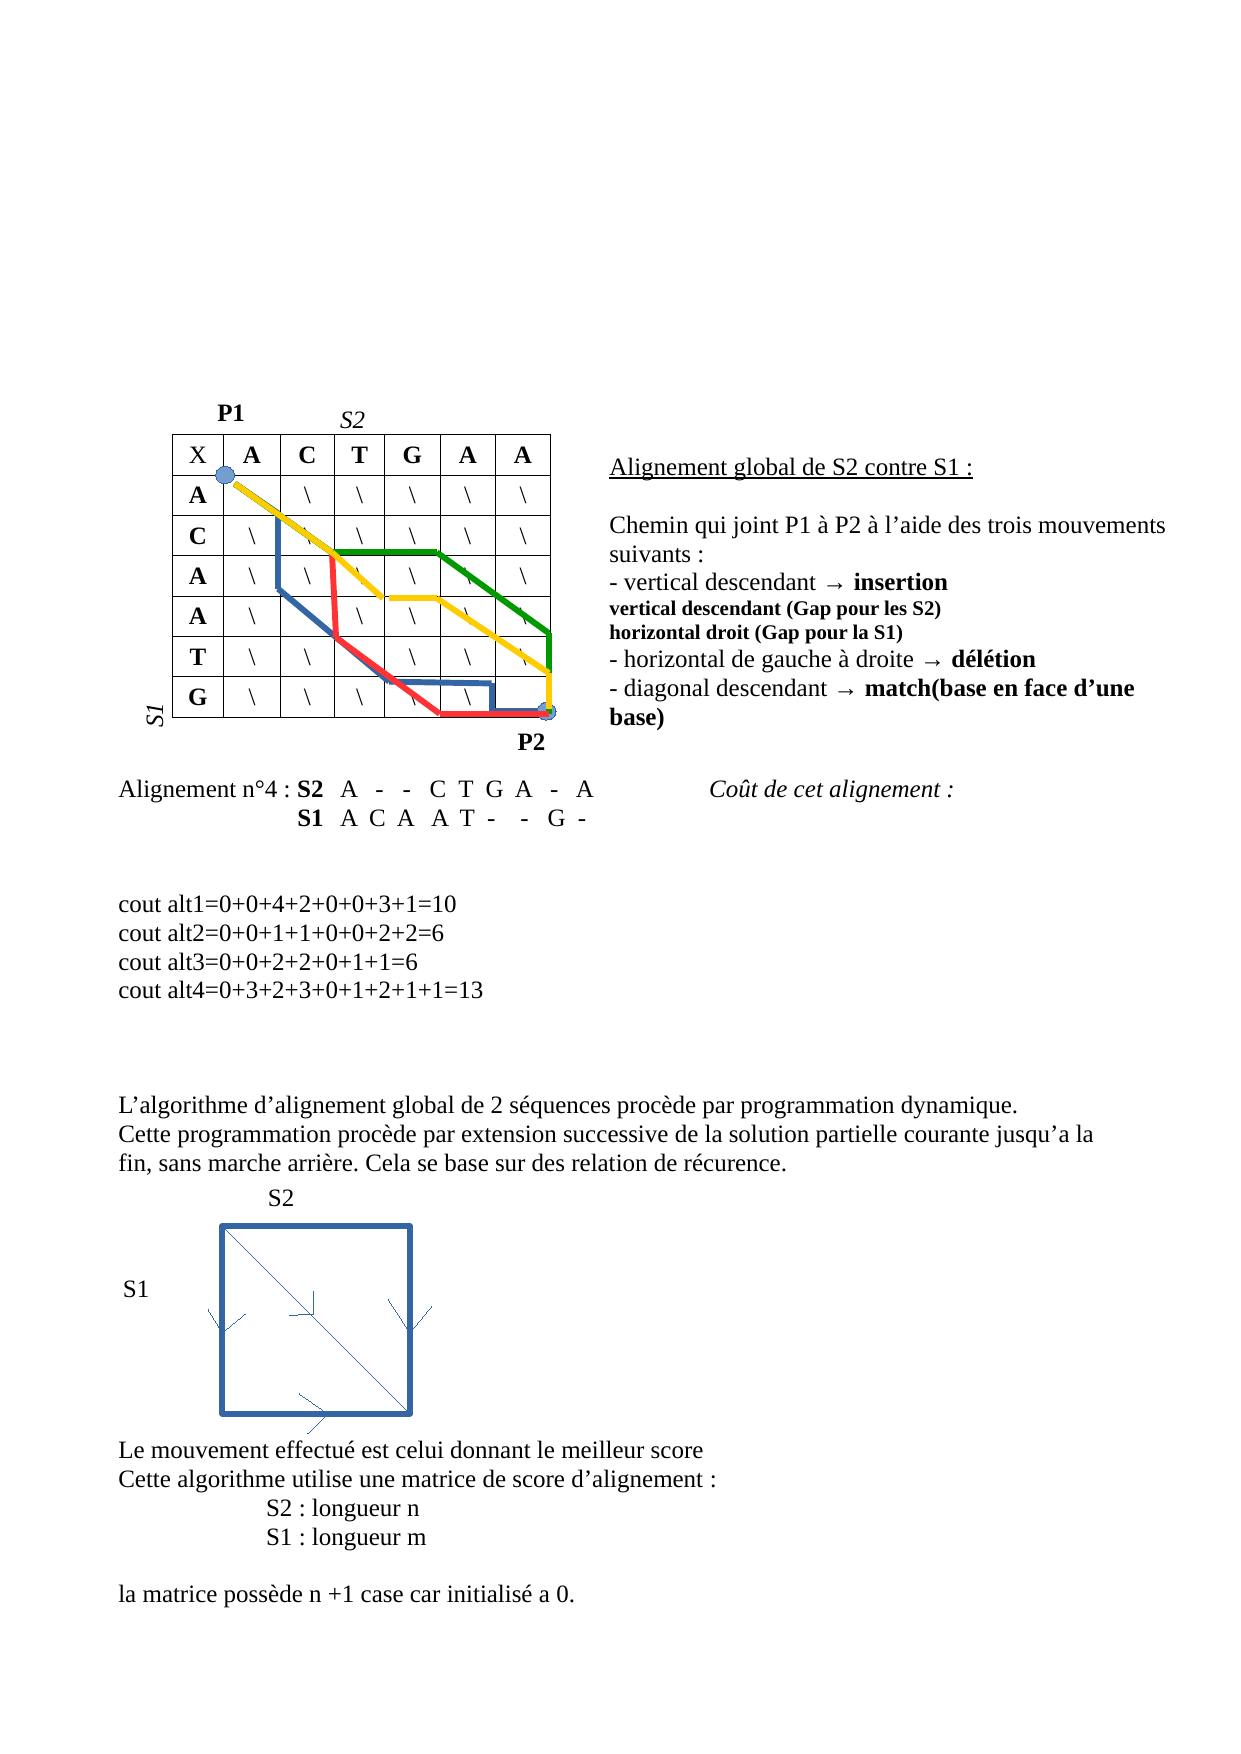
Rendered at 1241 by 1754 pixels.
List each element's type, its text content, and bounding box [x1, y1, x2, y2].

table_cell \ [441, 476, 495, 515]
table_cell [294, 597, 332, 629]
text Alignement n°4 : S2 A - - C T G A - A Coût de cet alignement : [118, 774, 1122, 803]
table_cell \ [224, 637, 280, 676]
text cout alt4=0+3+2+3+0+1+2+1+1=13 [118, 975, 1122, 1004]
table_cell \ [287, 516, 334, 549]
table_cell \ [385, 516, 440, 550]
table_cell [335, 642, 376, 676]
text cout alt1=0+0+4+2+0+0+3+1=10 [118, 889, 1122, 918]
table_cell A [173, 597, 223, 636]
table_header G [385, 435, 440, 475]
table_cell \ [281, 637, 334, 676]
table_cell C [173, 516, 223, 555]
text la matrice possède n +1 case car initialisé a 0. [118, 1579, 1122, 1608]
table_cell \ [496, 516, 550, 555]
table_cell \ [281, 476, 334, 515]
table_cell [342, 637, 384, 668]
table_cell A [173, 476, 223, 515]
table_cell [441, 677, 495, 683]
table_cell \ [281, 521, 328, 555]
table_cell \ [496, 476, 550, 515]
text L’algorithme d’alignement global de 2 séquences procède par programmation dynamique. [118, 1090, 1122, 1119]
table_cell [224, 476, 280, 515]
table_header T [335, 435, 384, 475]
table_cell \ [441, 516, 495, 555]
table_cell \ [224, 516, 275, 555]
table_cell \ [385, 637, 440, 676]
text cout alt3=0+0+2+2+0+1+1=6 [118, 947, 1122, 975]
table_cell \ [336, 561, 374, 596]
table_cell \ [496, 556, 550, 596]
table_cell \ [281, 677, 334, 717]
table_cell \ [441, 686, 489, 711]
table_header A [496, 435, 550, 475]
table_cell \ [442, 597, 495, 632]
table_cell \ [342, 556, 384, 594]
table_cell \ [338, 597, 384, 636]
text S2 [118, 406, 1122, 434]
table_cell G [173, 677, 223, 717]
table_header A [224, 435, 280, 475]
table_cell \ [281, 556, 331, 596]
table_cell \ [496, 600, 546, 636]
table_cell A [173, 556, 223, 596]
table_cell T [173, 637, 223, 676]
table_cell \ [441, 606, 486, 636]
table_cell [496, 677, 546, 708]
table_cell \ [224, 677, 280, 717]
table_cell \ [506, 597, 550, 629]
text Le mouvement effectué est celui donnant le meilleur score [118, 1435, 1122, 1464]
table_cell \ [449, 556, 495, 589]
table_header X [173, 435, 223, 475]
table_header C [281, 435, 334, 475]
text Cette algorithme utilise une matrice de score d’alignement : [118, 1464, 1122, 1493]
table_cell \ [496, 642, 546, 676]
table_cell \ [224, 597, 280, 636]
table_cell \ [441, 637, 495, 676]
table_cell \ [335, 476, 384, 515]
table_cell \ [385, 683, 437, 717]
table_cell \ [441, 560, 490, 596]
table_cell \ [385, 556, 440, 596]
table_cell \ [502, 637, 546, 666]
table_cell \ [335, 677, 384, 717]
text cout alt2=0+0+1+1+0+0+2+2=6 [118, 918, 1122, 947]
table_cell \ [224, 556, 280, 596]
table_cell [281, 597, 328, 636]
text S1 A C A A T - - G - [118, 803, 1122, 832]
table_cell \ [335, 516, 384, 549]
table_header A [441, 435, 495, 475]
text S1 : longueur m [118, 1522, 1122, 1550]
text S2 : longueur n [118, 1493, 1122, 1522]
table_cell \ [385, 476, 440, 515]
table_cell \ [385, 597, 440, 636]
text Cette programmation procède par extension successive de la solution partielle courante jusqu’a la fin, sans marche arrière. Cela se base sur des relation de récurence. [118, 1119, 1122, 1177]
table_cell \ [407, 685, 440, 709]
